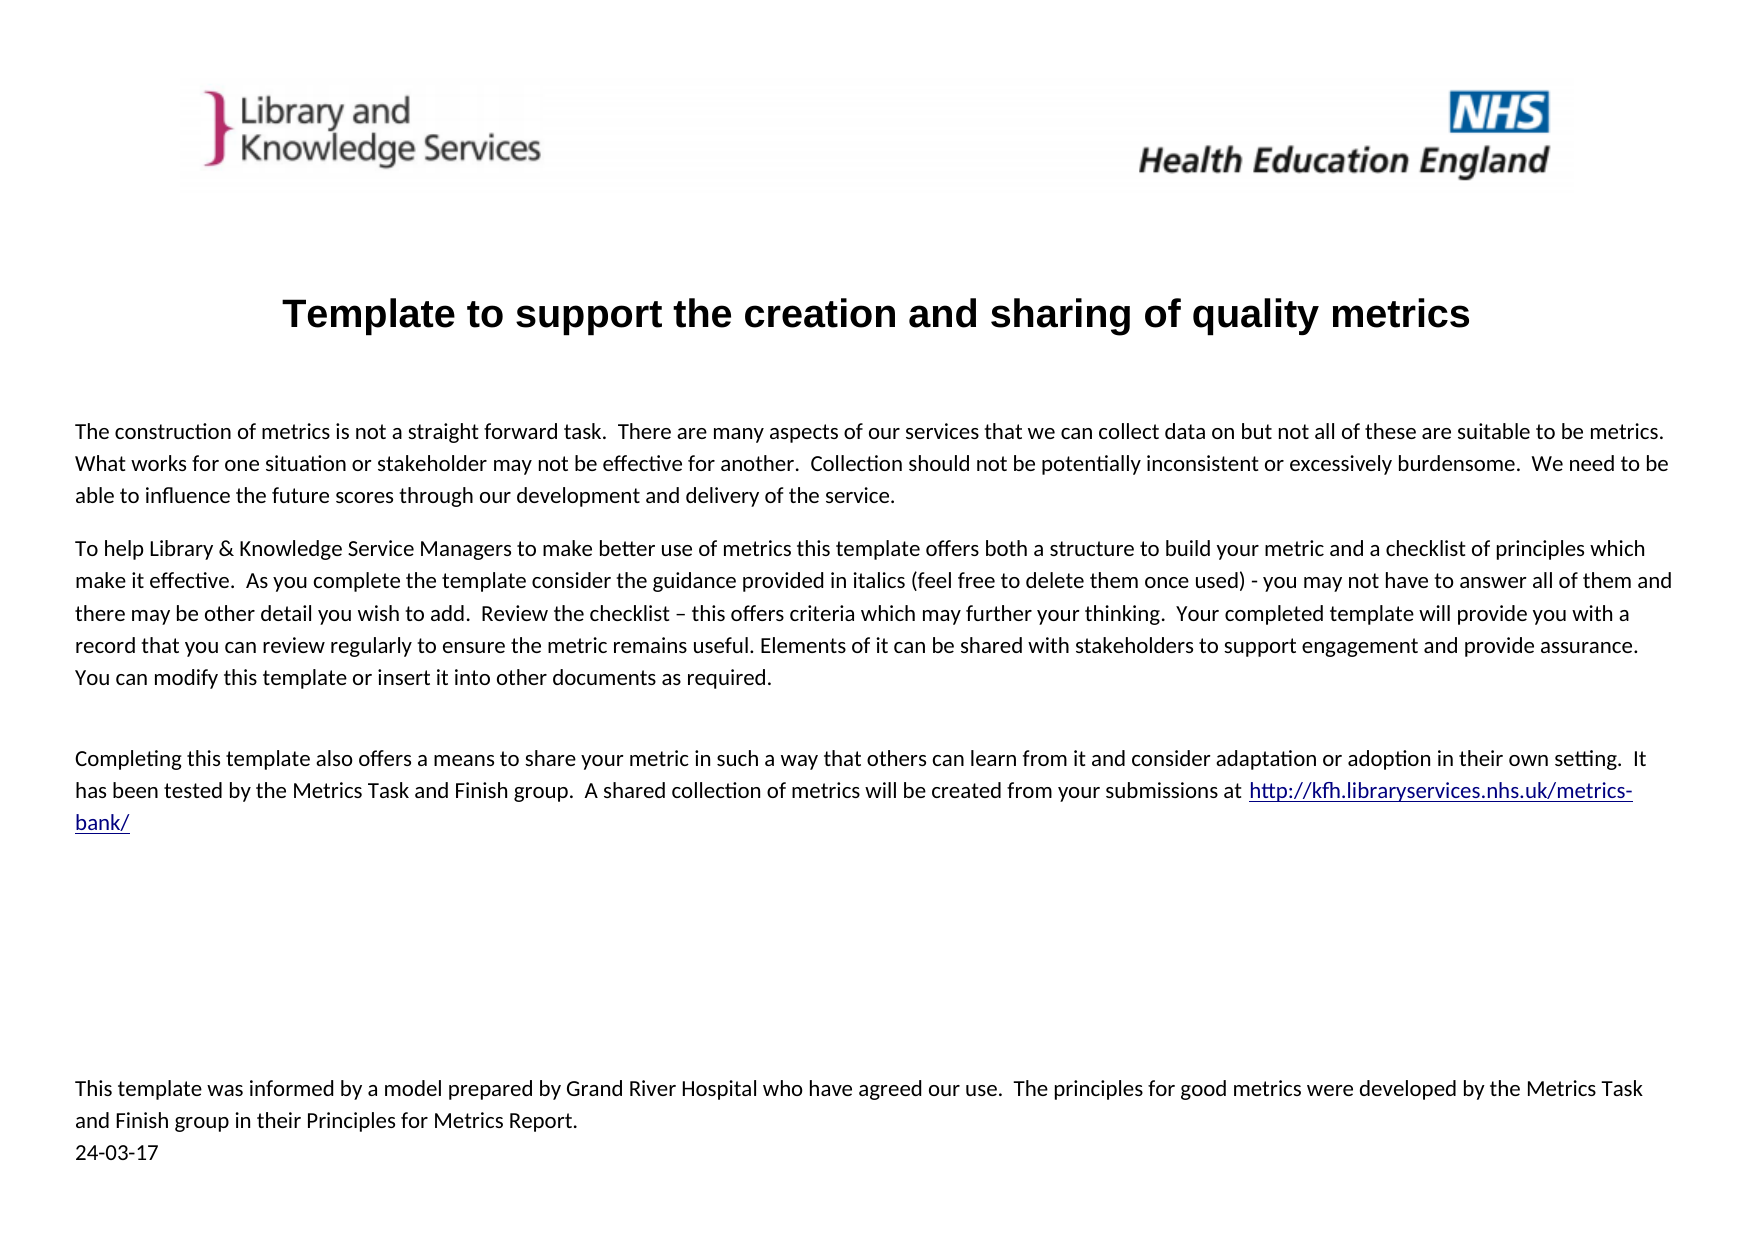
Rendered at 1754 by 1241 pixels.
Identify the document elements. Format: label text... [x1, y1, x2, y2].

text Template to support the creation and sharing of quality metrics [75, 291, 1679, 336]
text Completing this template also offers a means to share your metric in such a way that others can learn from it and consider adaptation or adoption in their own setting. It has been tested by the Metrics Task and Finish group. A shared collection of metrics will be created from your submissions at http://kfh.libraryservices.nhs.uk/metrics-bank/ [75, 744, 1679, 837]
text This template was informed by a model prepared by Grand River Hospital who have agreed our use. The principles for good metrics were developed by the Metrics Task and Finish group in their Principles for Metrics Report. [75, 1074, 1679, 1134]
text The construction of metrics is not a straight forward task. There are many aspects of our services that we can collect data on but not all of these are suitable to be metrics. What works for one situation or stakeholder may not be effective for another. Collection should not be potentially inconsistent or excessively burdensome. We need to be able to influence the future scores through our development and delivery of the service. [75, 417, 1679, 509]
text To help Library & Knowledge Service Managers to make better use of metrics this template offers both a structure to build your metric and a checklist of principles which make it effective. As you complete the template consider the guidance provided in italics (feel free to delete them once used) - you may not have to answer all of them and there may be other detail you wish to add. Review the checklist – this offers criteria which may further your thinking. Your completed template will provide you with a record that you can review regularly to ensure the metric remains useful. Elements of it can be shared with stakeholders to support engagement and provide assurance. You can modify this template or insert it into other documents as required. [75, 534, 1679, 691]
